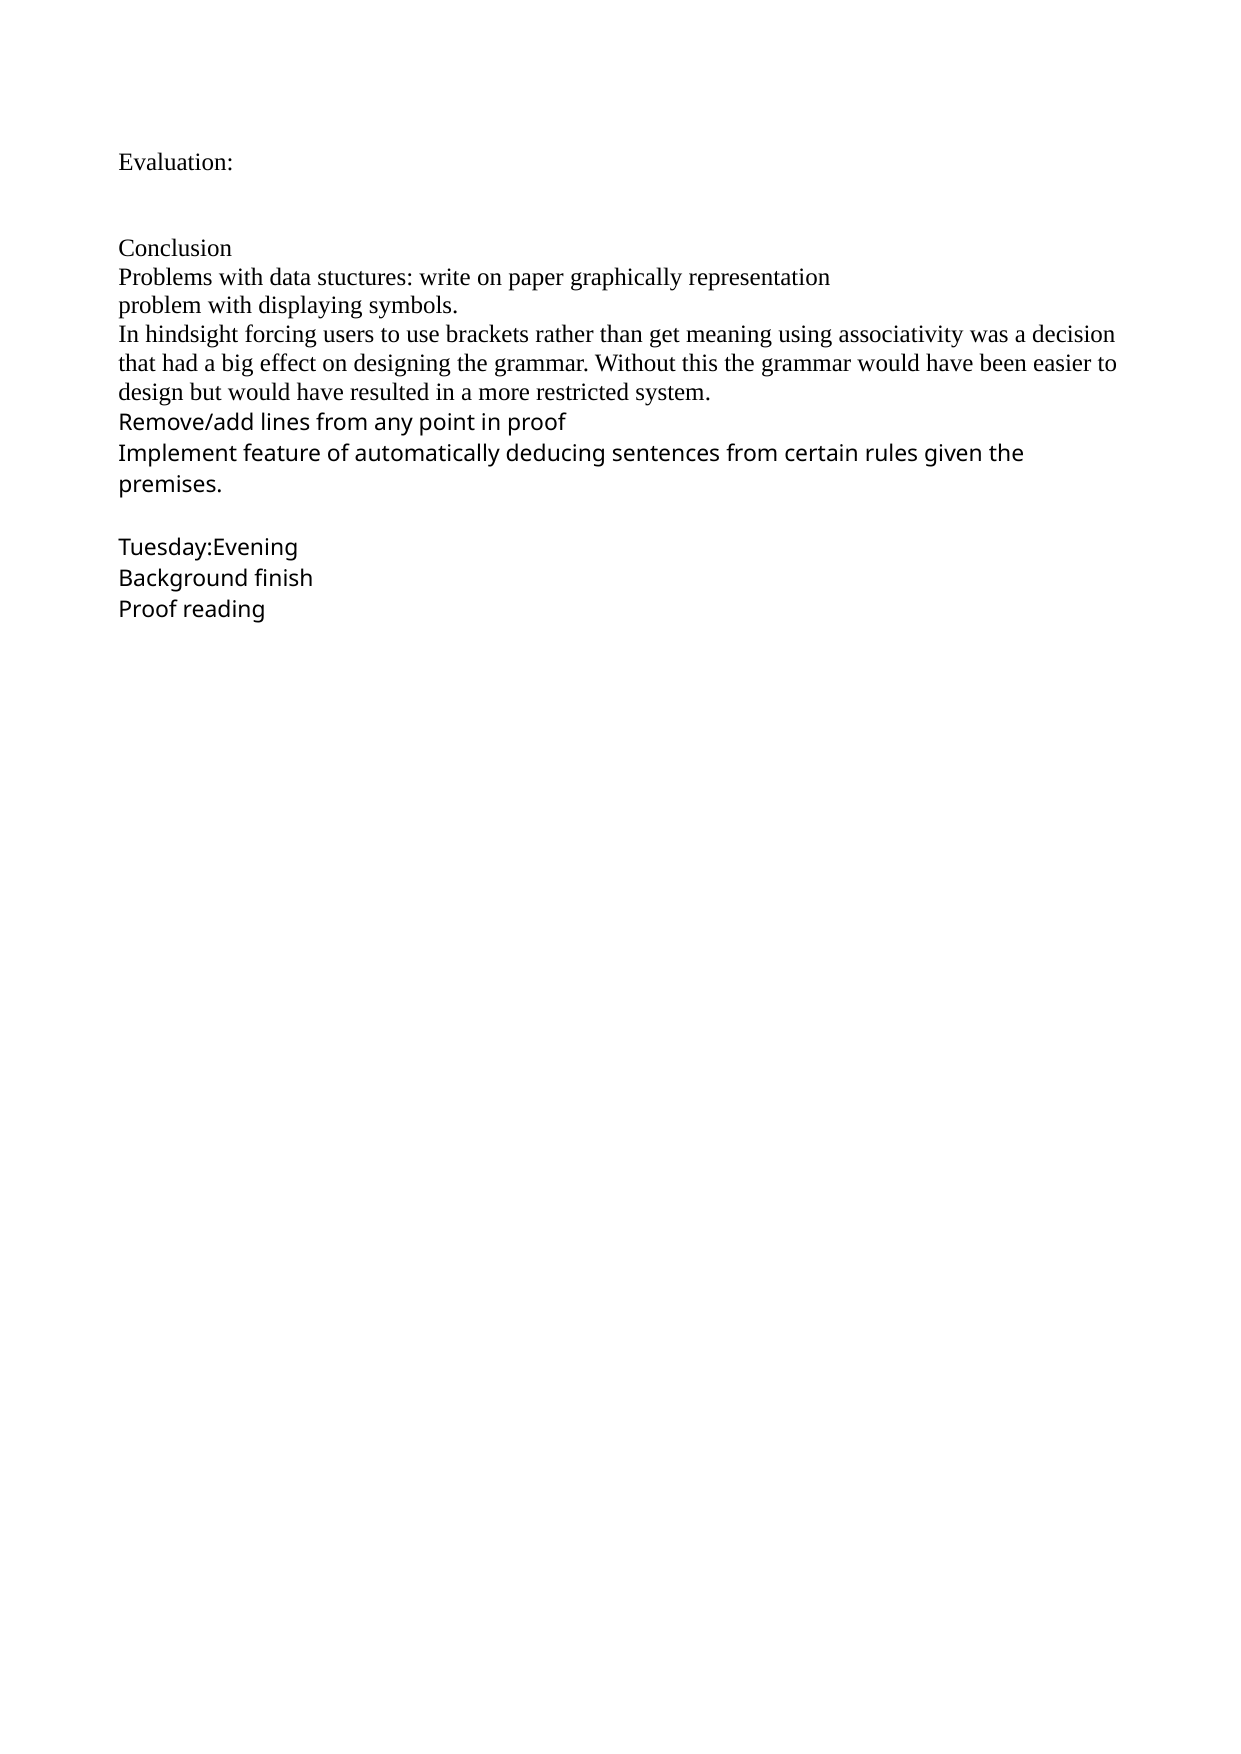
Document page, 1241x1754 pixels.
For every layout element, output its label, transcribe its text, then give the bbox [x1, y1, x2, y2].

text Implement feature of automatically deducing sentences from certain rules given the premises. [118, 437, 1122, 499]
text Tuesday:Evening [118, 531, 1122, 562]
text Conclusion [118, 233, 1122, 262]
text Proof reading [118, 593, 1122, 624]
text In hindsight forcing users to use brackets rather than get meaning using associativity was a decision that had a big effect on designing the grammar. Without this the grammar would have been easier to design but would have resulted in a more restricted system. [118, 319, 1122, 406]
text Problems with data stuctures: write on paper graphically representation [118, 262, 1122, 291]
text problem with displaying symbols. [118, 291, 1122, 319]
text Evaluation: [118, 147, 1122, 176]
text Remove/add lines from any point in proof [118, 406, 1122, 437]
text Background finish [118, 562, 1122, 593]
